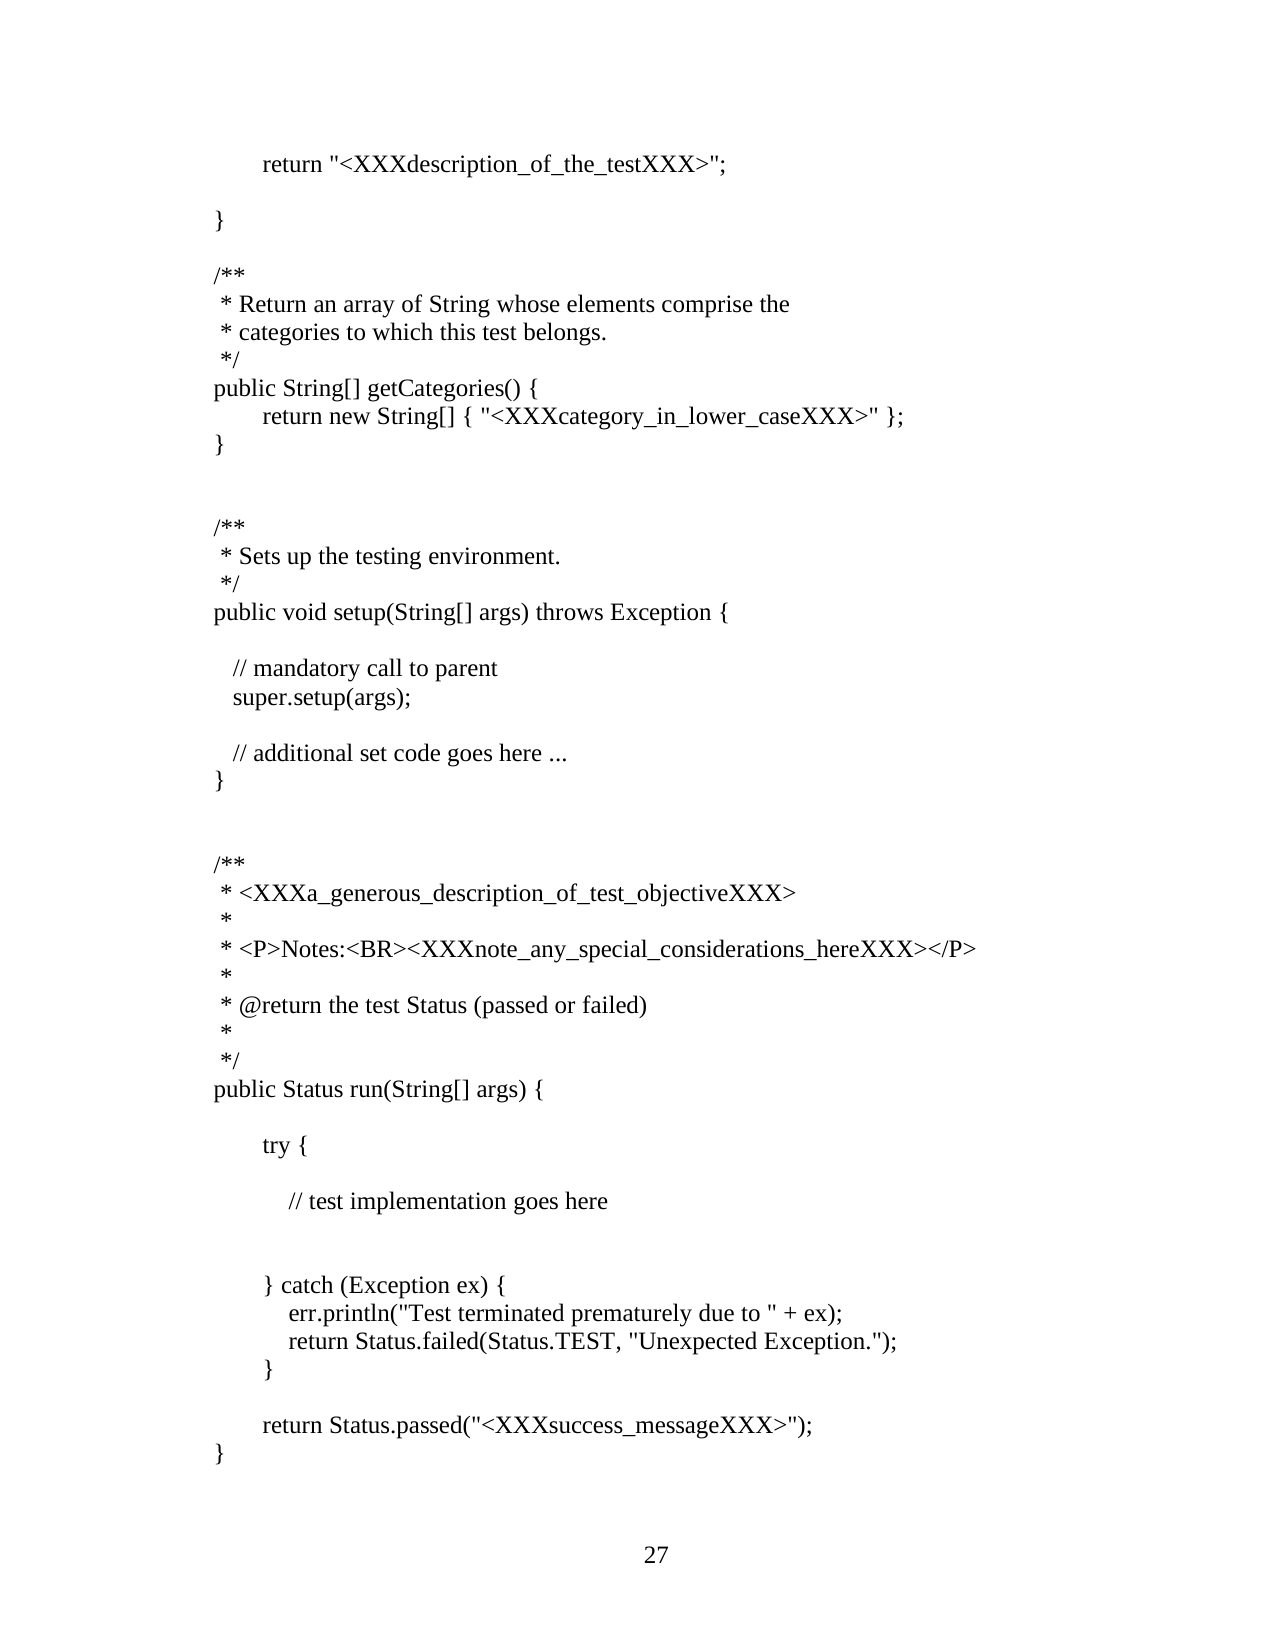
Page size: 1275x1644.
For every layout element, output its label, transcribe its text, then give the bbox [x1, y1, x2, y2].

text * Return an array of String whose elements comprise the [187, 290, 1125, 318]
text } [187, 766, 1125, 794]
text */ [187, 570, 1125, 598]
text */ [187, 1047, 1125, 1075]
text err.println("Test terminated prematurely due to " + ex); [187, 1299, 1125, 1327]
text /** [187, 851, 1125, 878]
text * Sets up the testing environment. [187, 542, 1125, 570]
text * [187, 1019, 1125, 1047]
text return new String[] { "<XXXcategory_in_lower_caseXXX>" }; [187, 402, 1125, 430]
text public String[] getCategories() { [187, 374, 1125, 402]
text return Status.passed("<XXXsuccess_messageXXX>"); [187, 1411, 1125, 1439]
text * [187, 907, 1125, 934]
text return Status.failed(Status.TEST, "Unexpected Exception."); [187, 1327, 1125, 1355]
text } [187, 430, 1125, 458]
text // mandatory call to parent [187, 654, 1125, 682]
text return "<XXXdescription_of_the_testXXX>"; [187, 150, 1125, 178]
text super.setup(args); [187, 682, 1125, 710]
text public void setup(String[] args) throws Exception { [187, 598, 1125, 626]
text try { [187, 1131, 1125, 1159]
text // test implementation goes here [187, 1187, 1125, 1215]
text public Status run(String[] args) { [187, 1075, 1125, 1103]
text /** [187, 514, 1125, 542]
text } catch (Exception ex) { [187, 1271, 1125, 1299]
text // additional set code goes here ... [187, 738, 1125, 766]
text * [187, 963, 1125, 991]
text * <XXXa_generous_description_of_test_objectiveXXX> [187, 878, 1125, 907]
text */ [187, 346, 1125, 374]
text * categories to which this test belongs. [187, 318, 1125, 346]
text /** [187, 262, 1125, 290]
text } [187, 1355, 1125, 1383]
text * <P>Notes:<BR><XXXnote_any_special_considerations_hereXXX></P> [187, 934, 1125, 963]
text * @return the test Status (passed or failed) [187, 991, 1125, 1019]
text } [187, 206, 1125, 234]
text } [187, 1439, 1125, 1467]
